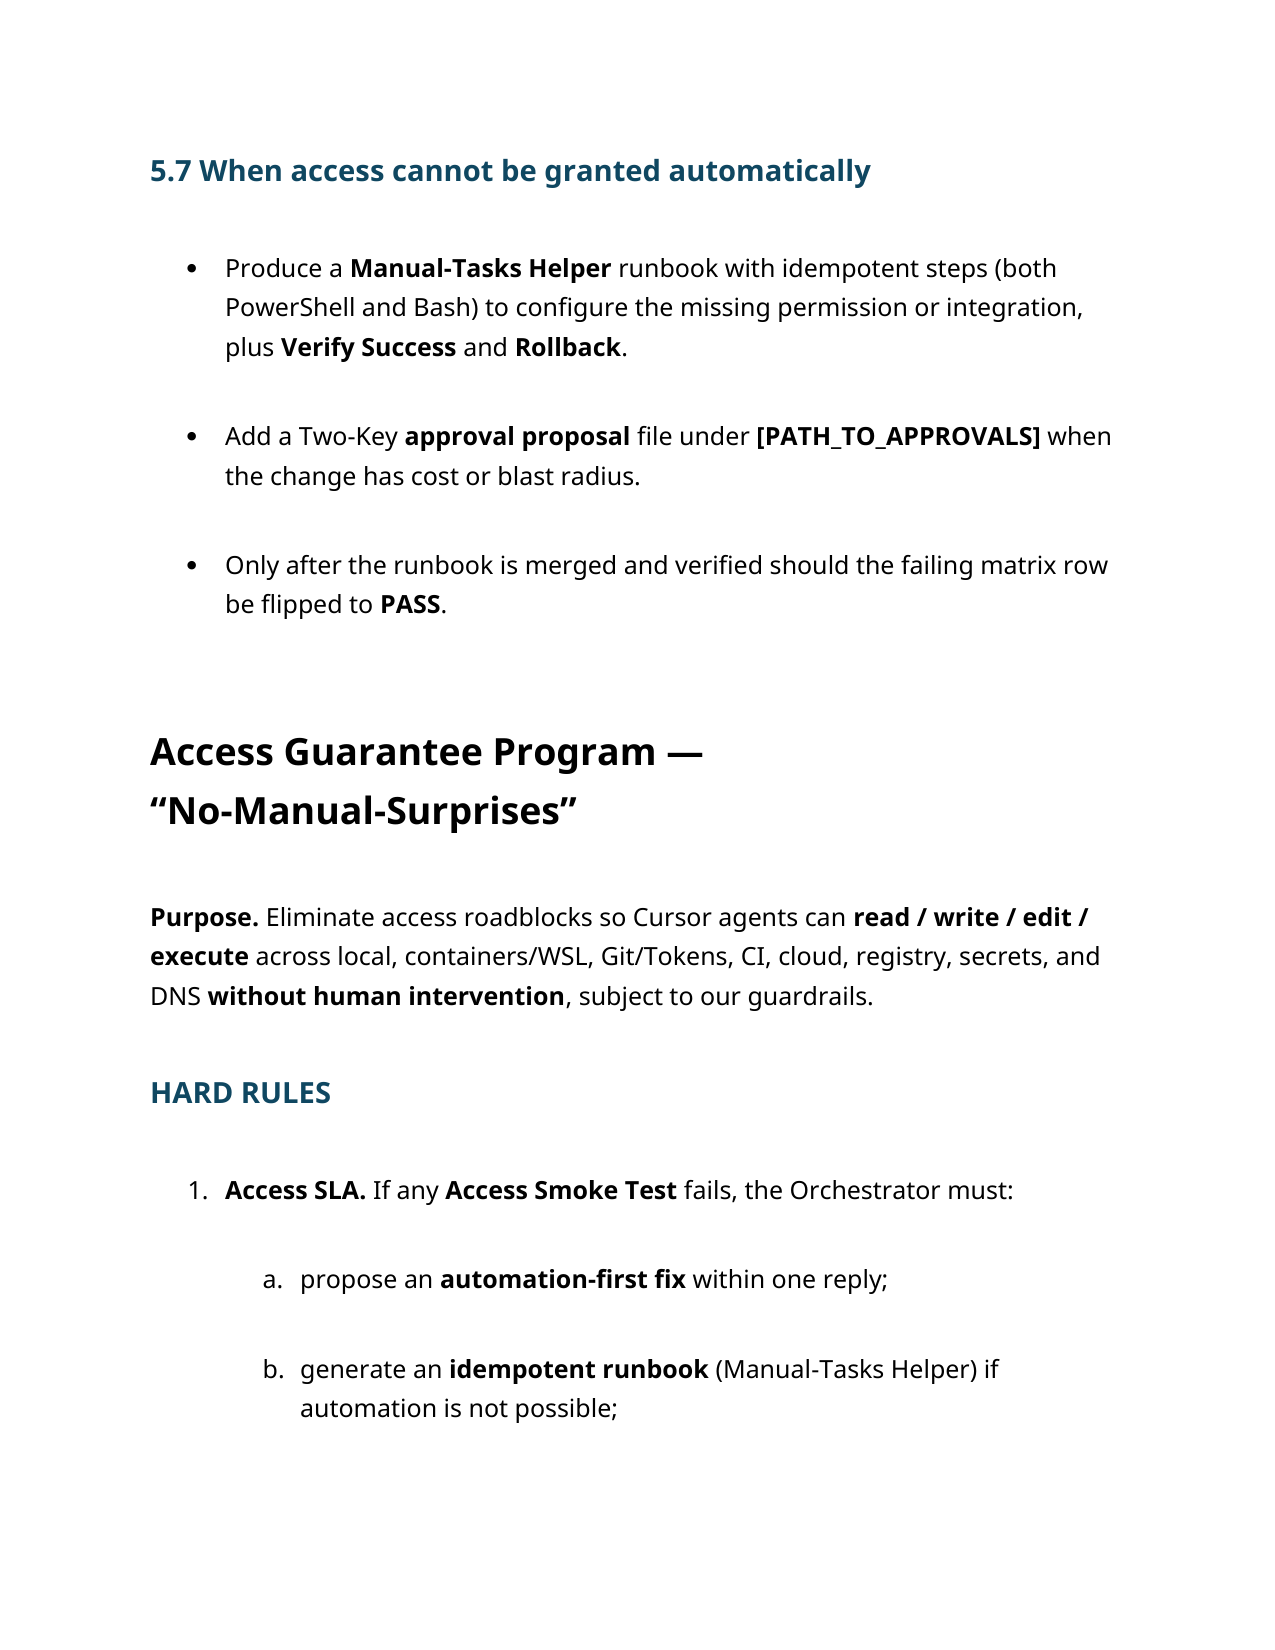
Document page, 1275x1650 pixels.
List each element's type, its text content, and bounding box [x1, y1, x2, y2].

list generate an idempotent runbook (Manual‑Tasks Helper) if automation is not possible; [262, 1351, 1125, 1425]
subtitle 5.7 When access cannot be granted automatically [150, 150, 1125, 190]
text Purpose. Eliminate access roadblocks so Cursor agents can read / write / edit / execute across local, containers/WSL, Git/Tokens, CI, cloud, registry, secrets, and DNS without human intervention, subject to our guardrails. [150, 899, 1125, 1012]
subtitle HARD RULES [150, 1072, 1125, 1112]
list Add a Two‑Key approval proposal file under [PATH_TO_APPROVALS] when the change has cost or blast radius. [187, 419, 1125, 492]
text Access Guarantee Program — “No‑Manual‑Surprises” [150, 683, 1125, 835]
list propose an automation‑first fix within one reply; [262, 1262, 1125, 1296]
list Only after the runbook is merged and verified should the failing matrix row be flipped to PASS. [187, 548, 1125, 621]
list Produce a Manual‑Tasks Helper runbook with idempotent steps (both PowerShell and Bash) to configure the missing permission or integration, plus Verify Success and Rollback. [187, 250, 1125, 363]
list Access SLA. If any Access Smoke Test fails, the Orchestrator must: [187, 1172, 1125, 1206]
